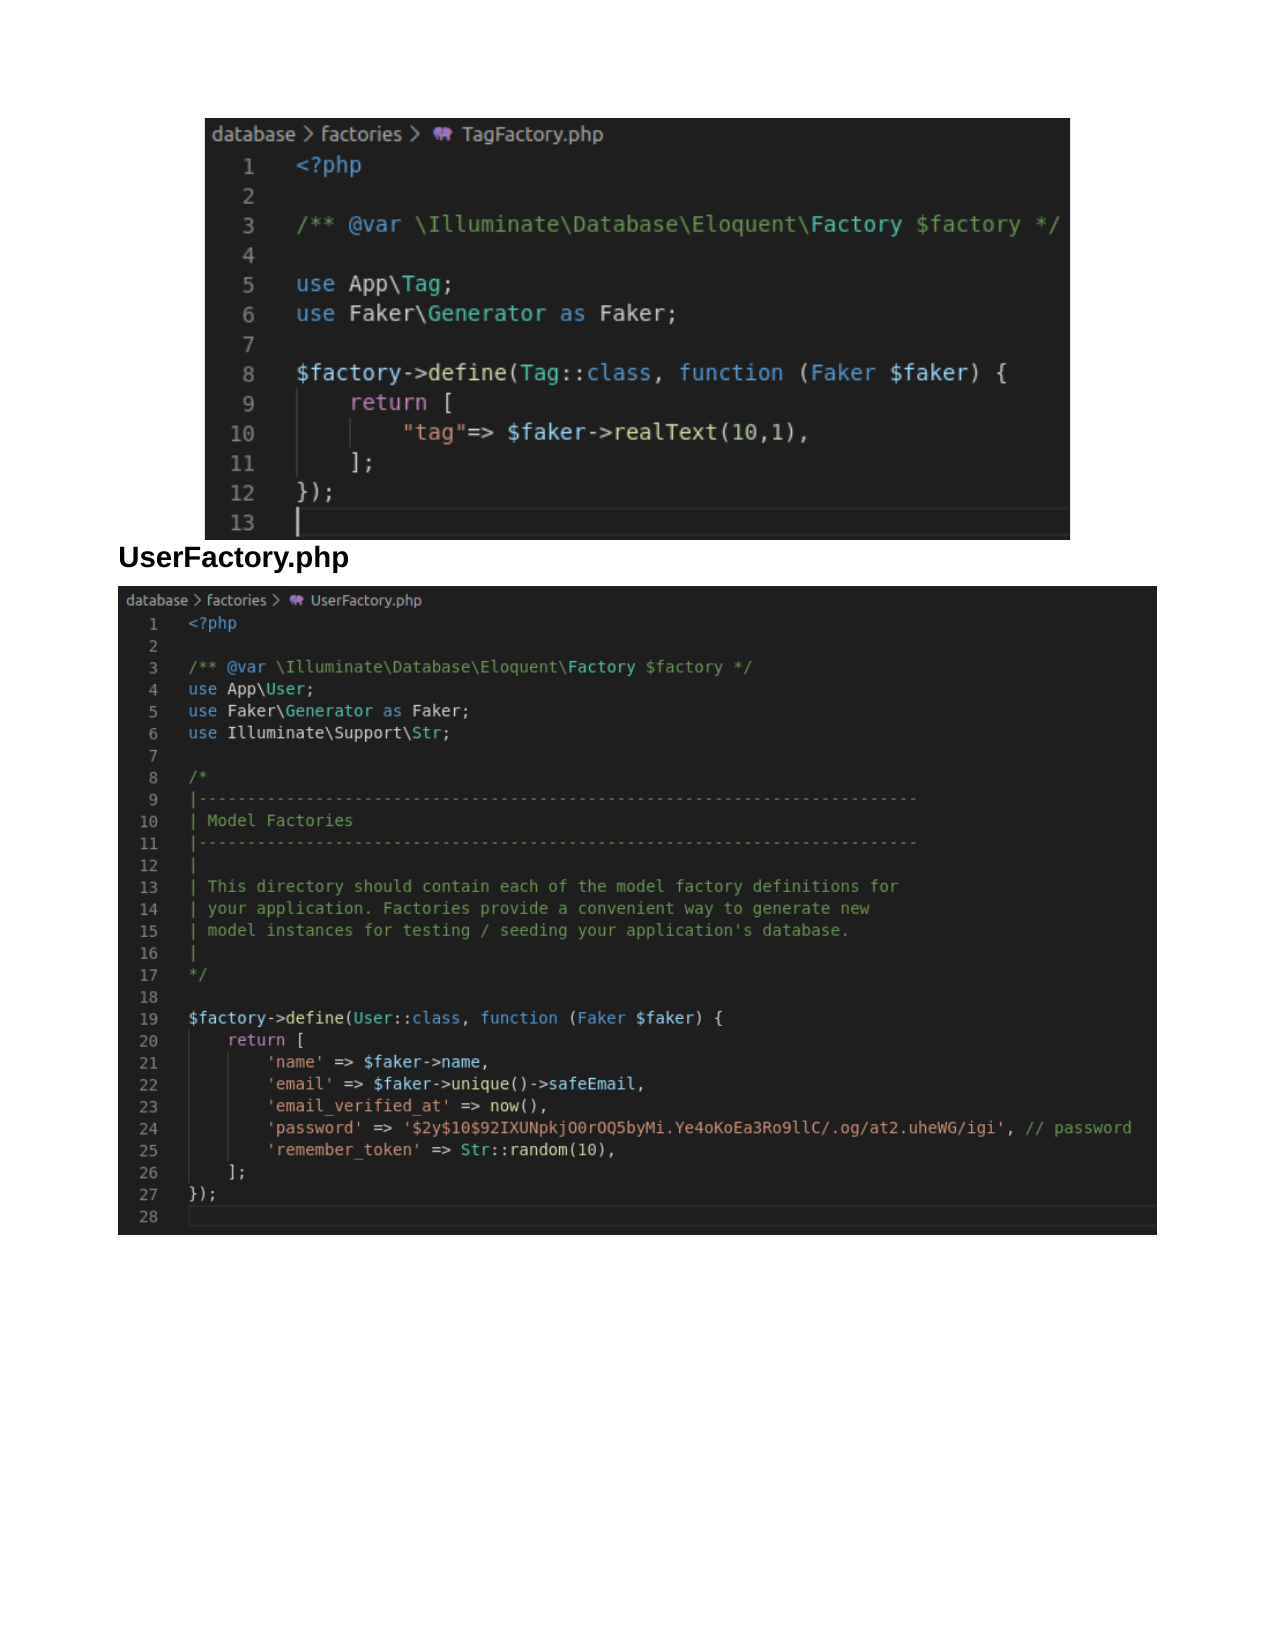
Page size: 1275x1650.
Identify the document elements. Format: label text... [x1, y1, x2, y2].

subtitle UserFactory.php [118, 118, 1157, 574]
picture [118, 586, 1157, 1235]
picture [204, 118, 1071, 540]
